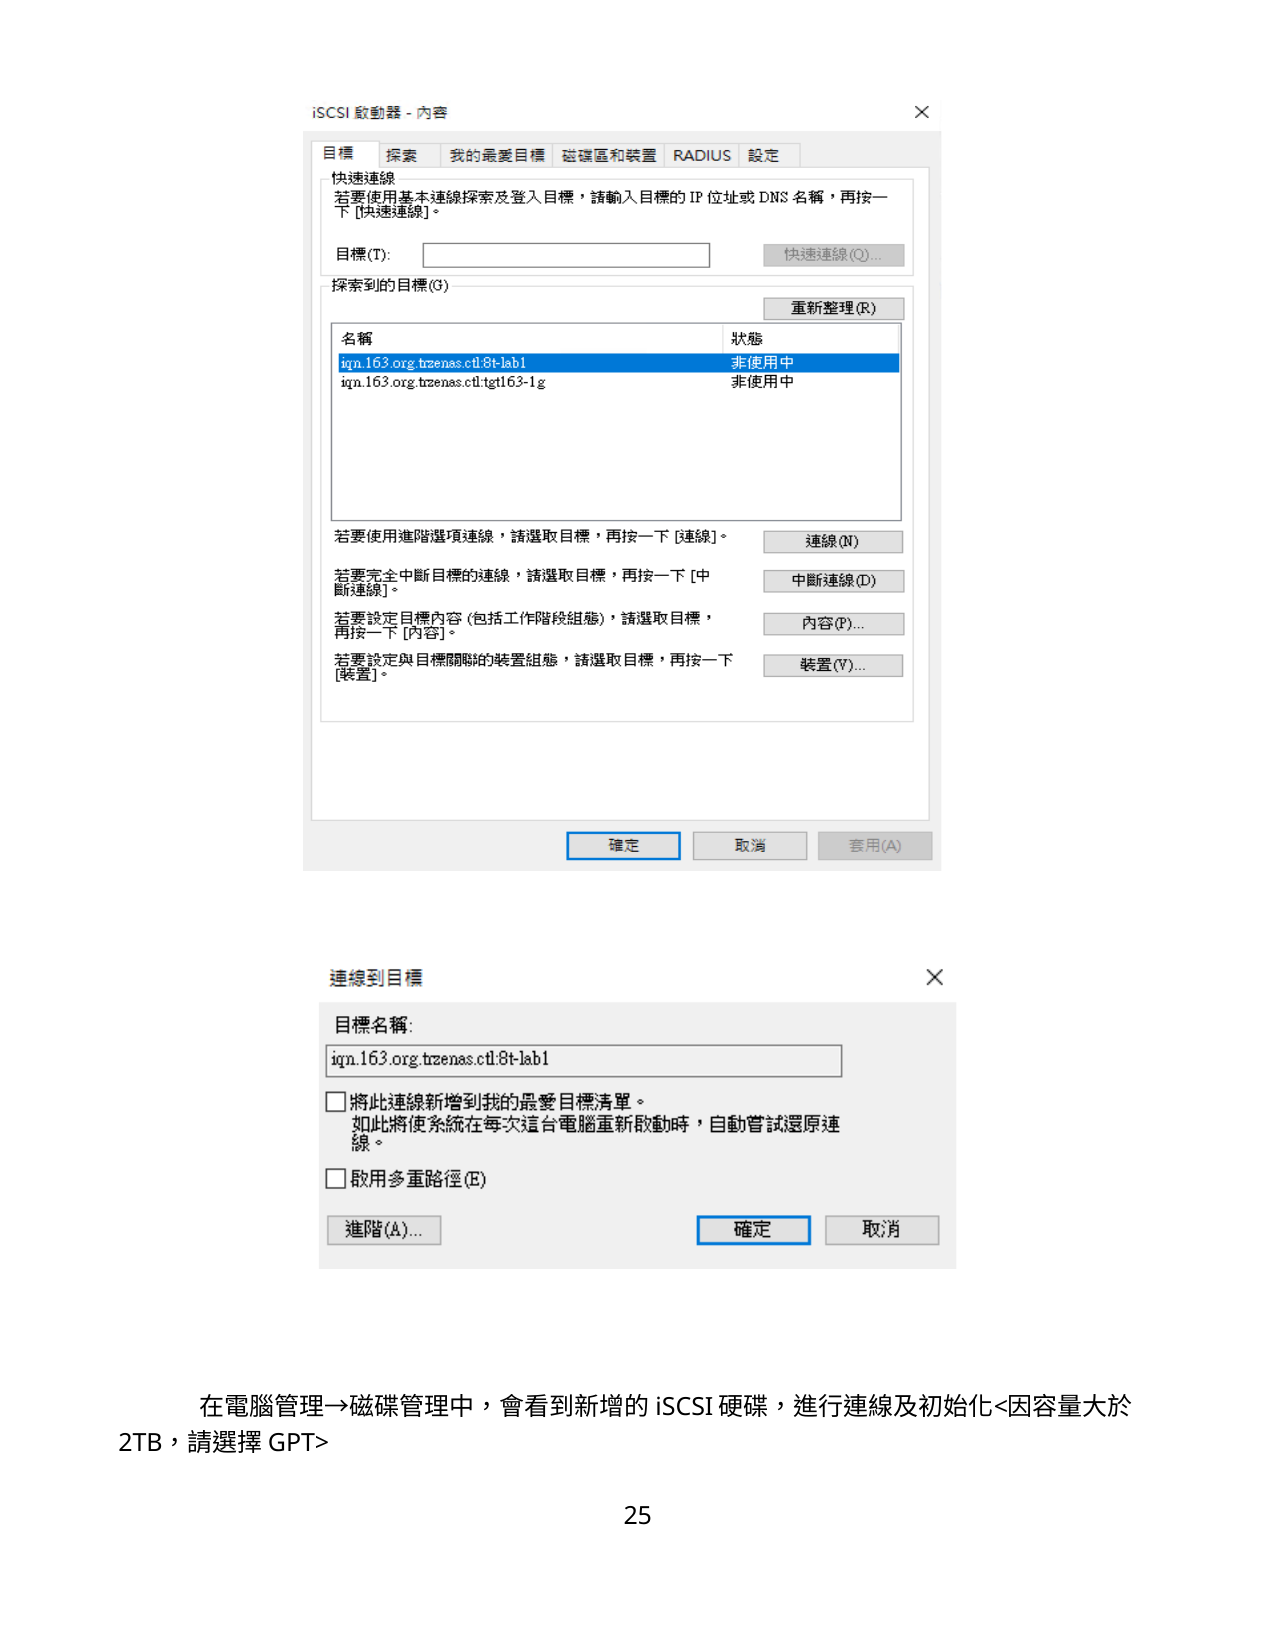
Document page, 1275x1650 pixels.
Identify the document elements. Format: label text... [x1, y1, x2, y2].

picture [318, 957, 957, 1269]
text 在電腦管理→磁碟管理中，會看到新增的 iSCSI硬碟，進行連線及初始化<因容量大於2TB，請選擇GPT> [118, 1386, 1157, 1459]
picture [303, 99, 942, 871]
